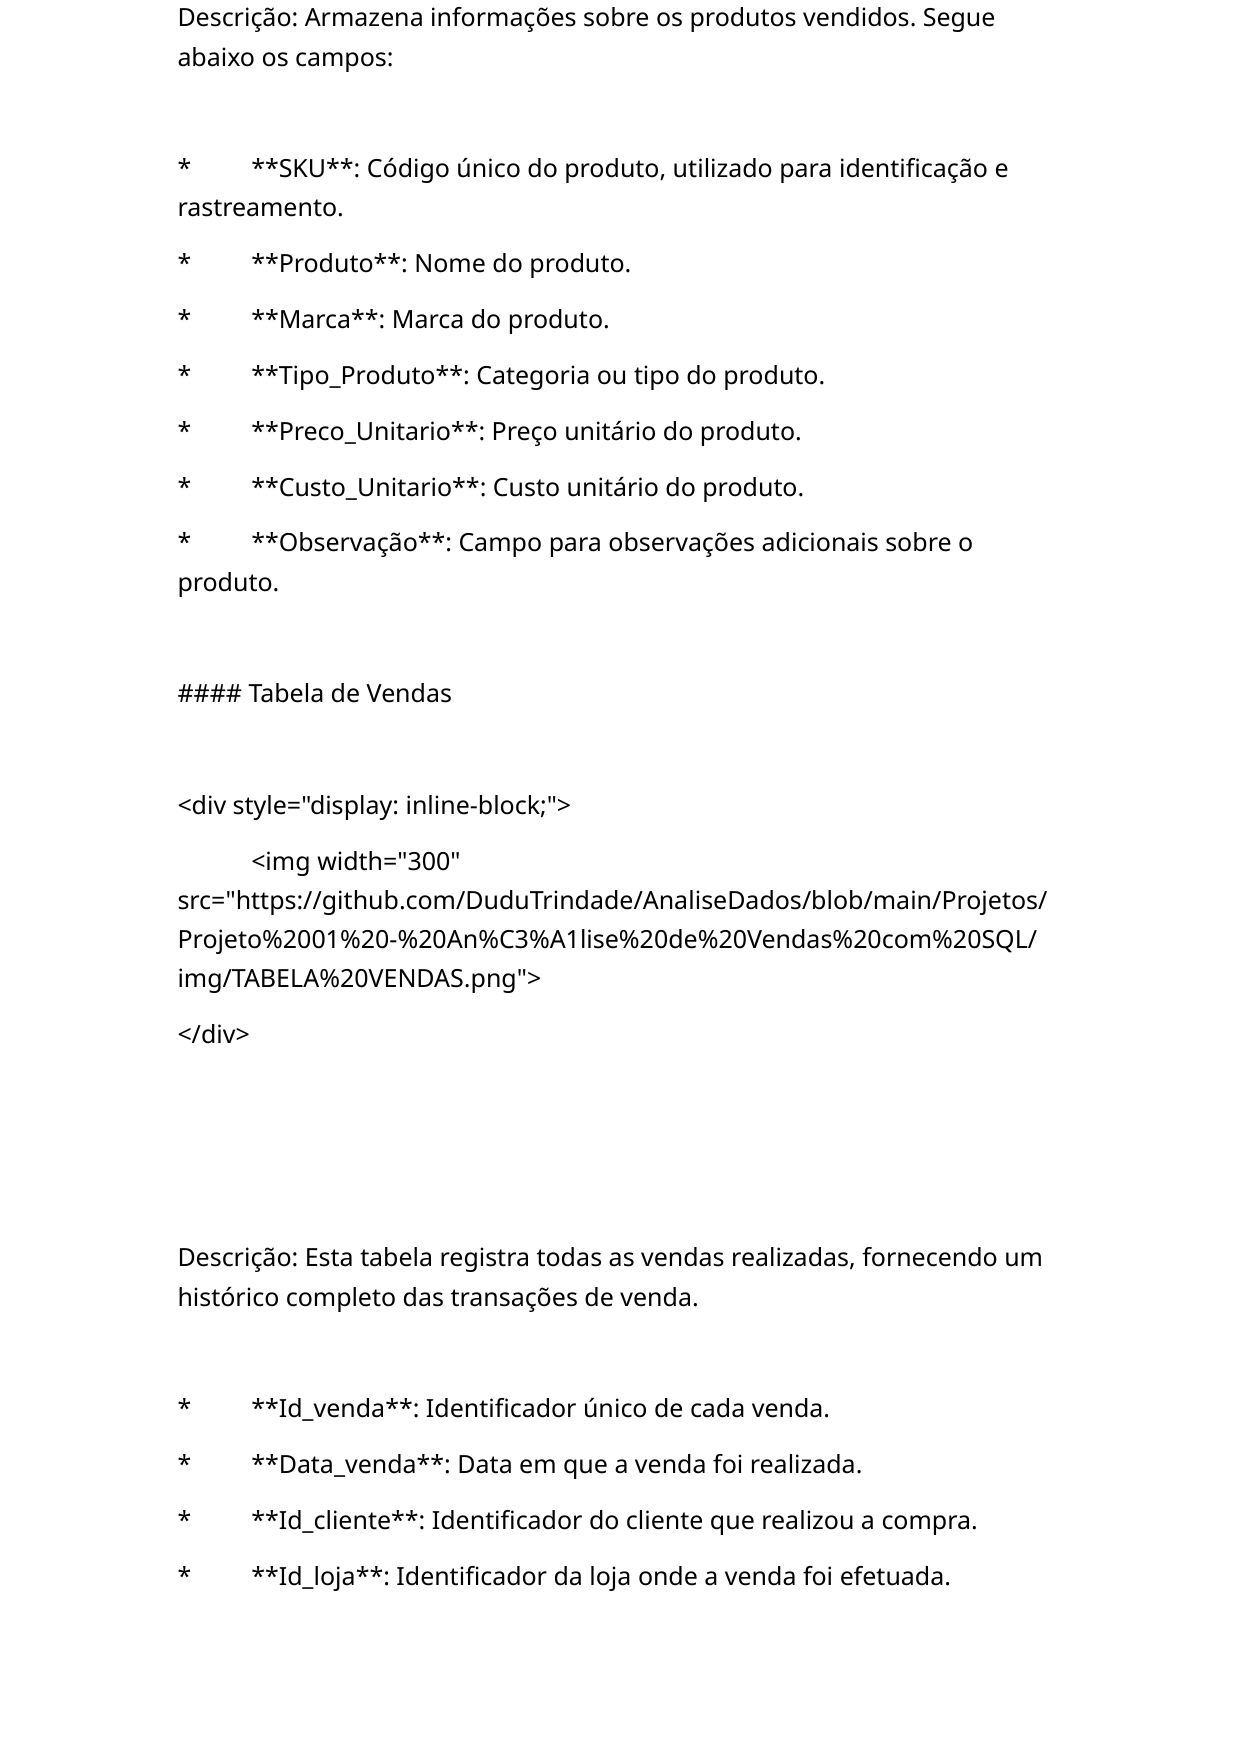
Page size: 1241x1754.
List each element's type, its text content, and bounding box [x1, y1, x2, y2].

text * **Id_cliente**: Identificador do cliente que realizou a compra. [177, 1502, 1063, 1537]
text * **Observação**: Campo para observações adicionais sobre o produto. [177, 525, 1063, 598]
text * **Id_loja**: Identificador da loja onde a venda foi efetuada. [177, 1558, 1063, 1592]
text * **Tipo_Produto**: Categoria ou tipo do produto. [177, 357, 1063, 392]
text * **Preco_Unitario**: Preço unitário do produto. [177, 413, 1063, 447]
text * **Produto**: Nome do produto. [177, 246, 1063, 280]
text * **SKU**: Código único do produto, utilizado para identificação e rastreamento. [177, 151, 1063, 224]
text Descrição: Esta tabela registra todas as vendas realizadas, fornecendo um histórico completo das transações de venda. [177, 1240, 1063, 1313]
text #### Tabela de Vendas [177, 676, 1063, 710]
text * **Id_venda**: Identificador único de cada venda. [177, 1391, 1063, 1425]
text Descrição: Armazena informações sobre os produtos vendidos. Segue abaixo os campos: [177, 0, 1063, 73]
text * **Marca**: Marca do produto. [177, 302, 1063, 336]
text <div style="display: inline-block;"> [177, 787, 1063, 822]
text * **Data_venda**: Data em que a venda foi realizada. [177, 1447, 1063, 1481]
text * **Custo_Unitario**: Custo unitário do produto. [177, 469, 1063, 503]
text <img width="300" src="https://github.com/DuduTrindade/AnaliseDados/blob/main/Projetos/Projeto%2001%20-%20An%C3%A1lise%20de%20Vendas%20com%20SQL/img/TABELA%20VENDAS.png"> [177, 843, 1063, 995]
text </div> [177, 1017, 1063, 1051]
